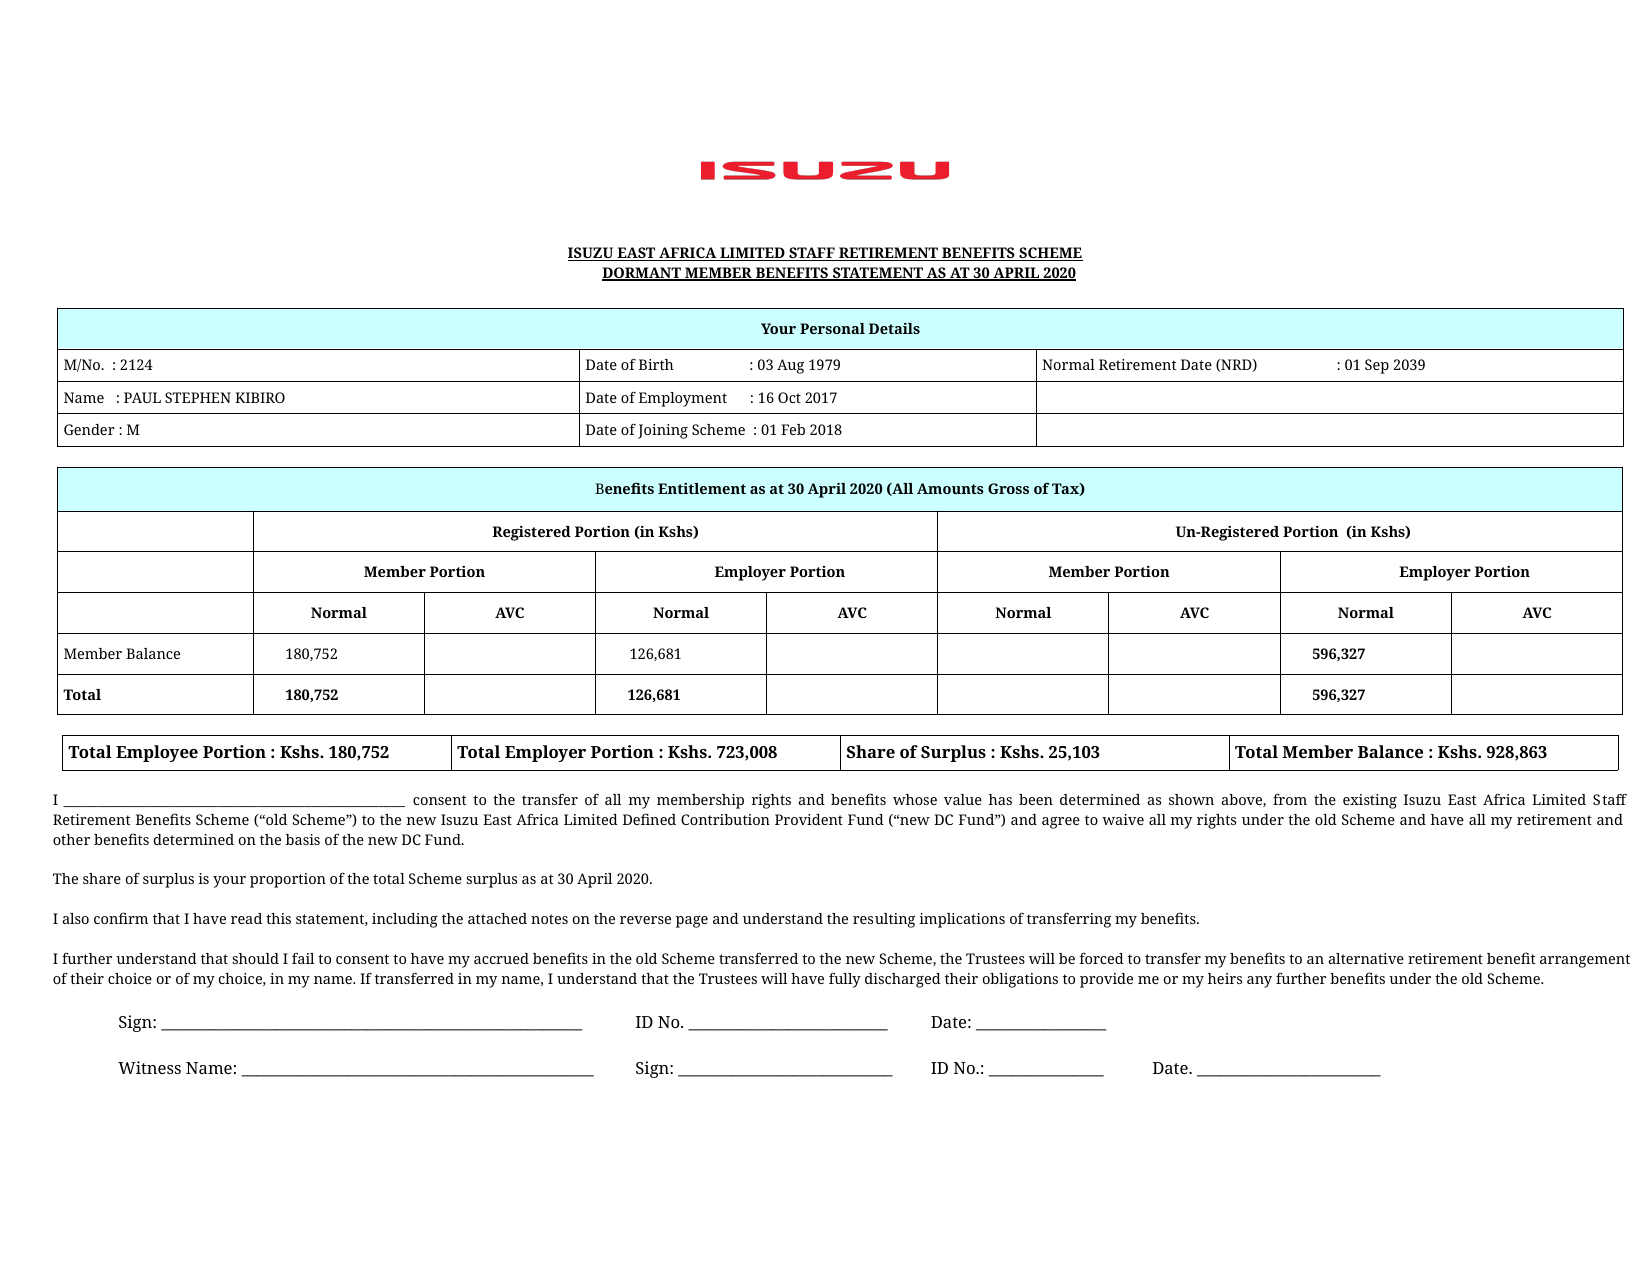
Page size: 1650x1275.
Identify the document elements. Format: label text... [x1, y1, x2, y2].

table_header Total Employer Portion : Kshs. 723,008 [452, 736, 840, 769]
table_cell AVC [1452, 593, 1622, 633]
table_cell [1109, 634, 1280, 673]
table_cell AVC [425, 593, 595, 633]
table_cell Employer Portion [596, 552, 937, 592]
table_cell [58, 512, 253, 551]
table_cell [1037, 382, 1623, 413]
table_header Your Personal Details [58, 309, 1623, 348]
table_cell Registered Portion (in Kshs) [254, 512, 937, 551]
table_cell 180,752 [254, 675, 424, 714]
table_cell Date of Birth : 03 Aug 1979 [580, 350, 1036, 381]
table_cell Normal [938, 593, 1108, 633]
table_cell 180,752 [254, 634, 424, 673]
table_cell [1109, 675, 1280, 714]
table_cell Name : PAUL STEPHEN KIBIRO [58, 382, 579, 413]
text The share of surplus is your proportion of the total Scheme surplus as at 30 April 2020. [53, 869, 1644, 889]
table_cell [1452, 675, 1622, 714]
table_cell Un-Registered Portion (in Kshs) [938, 512, 1622, 551]
table_cell [425, 675, 595, 714]
text Sign: _______________________________________________________ ID No. __________________________ Date: _________________ [118, 1011, 1532, 1057]
table_header Share of Surplus : Kshs. 25,103 [841, 736, 1229, 769]
table_cell 126,681 [596, 675, 766, 714]
table_cell Normal [596, 593, 766, 633]
picture [701, 118, 950, 223]
table_header Total Employee Portion : Kshs. 180,752 [63, 736, 451, 769]
text I also confirm that I have read this statement, including the attached notes on the reverse page and understand the resulting implications of transferring my benefits. [53, 909, 1626, 929]
table_cell Date of Joining Scheme : 01 Feb 2018 [580, 414, 1036, 446]
table_header Benefits Entitlement as at 30 April 2020 (All Amounts Gross of Tax) [58, 468, 1622, 511]
table_cell Total [58, 675, 253, 714]
table_cell Member Portion [254, 552, 595, 592]
table_cell [938, 634, 1108, 673]
table_cell [1037, 414, 1623, 446]
table_cell [1452, 634, 1622, 673]
table_cell [767, 634, 937, 673]
table_cell [938, 675, 1108, 714]
table_cell [767, 675, 937, 714]
table_cell 596,327 [1281, 675, 1451, 714]
table_header Total Member Balance : Kshs. 928,863 [1230, 736, 1618, 769]
text Witness Name: ______________________________________________ Sign: ____________________________ ID No.: _______________ Date. ________________________ [118, 1057, 1532, 1079]
table_cell AVC [767, 593, 937, 633]
table_cell [425, 634, 595, 673]
text I ___________________________________________________ consent to the transfer of all my membership rights and benefits whose value has been determined as shown above, from the existing Isuzu East Africa Limited Staff Retirement Benefits Scheme (“old Scheme”) to the new Isuzu East Africa Limited Defined Contribution Provident Fund (“new DC Fund”) and agree to waive all my rights under the old Scheme and have all my retirement and other benefits determined on the basis of the new DC Fund. [53, 789, 1626, 849]
table_cell Gender : M [58, 414, 579, 446]
table_cell Date of Employment : 16 Oct 2017 [580, 382, 1036, 413]
table_cell Employer Portion [1281, 552, 1622, 592]
table_cell [58, 552, 253, 592]
subtitle DORMANT MEMBER BENEFITS STATEMENT AS AT 30 APRIL 2020 [249, 262, 1429, 282]
table_cell Normal Retirement Date (NRD) : 01 Sep 2039 [1037, 350, 1623, 381]
table_cell Member Balance [58, 634, 253, 673]
table_cell [58, 593, 253, 633]
table_cell 126,681 [596, 634, 766, 673]
table_cell Member Portion [938, 552, 1280, 592]
text ISUZU EAST AFRICA LIMITED STAFF RETIREMENT BENEFITS SCHEME [118, 243, 1532, 262]
table_cell Normal [254, 593, 424, 633]
table_cell AVC [1109, 593, 1280, 633]
table_cell 596,327 [1281, 634, 1451, 673]
table_cell M/No. : 2124 [58, 350, 579, 381]
table_cell Normal [1281, 593, 1451, 633]
text I further understand that should I fail to consent to have my accrued benefits in the old Scheme transferred to the new Scheme, the Trustees will be forced to transfer my benefits to an alternative retirement benefit arrangement of their choice or of my choice, in my name. If transferred in my name, I understand that the Trustees will have fully discharged their obligations to provide me or my heirs any further benefits under the old Scheme. [53, 949, 1635, 988]
